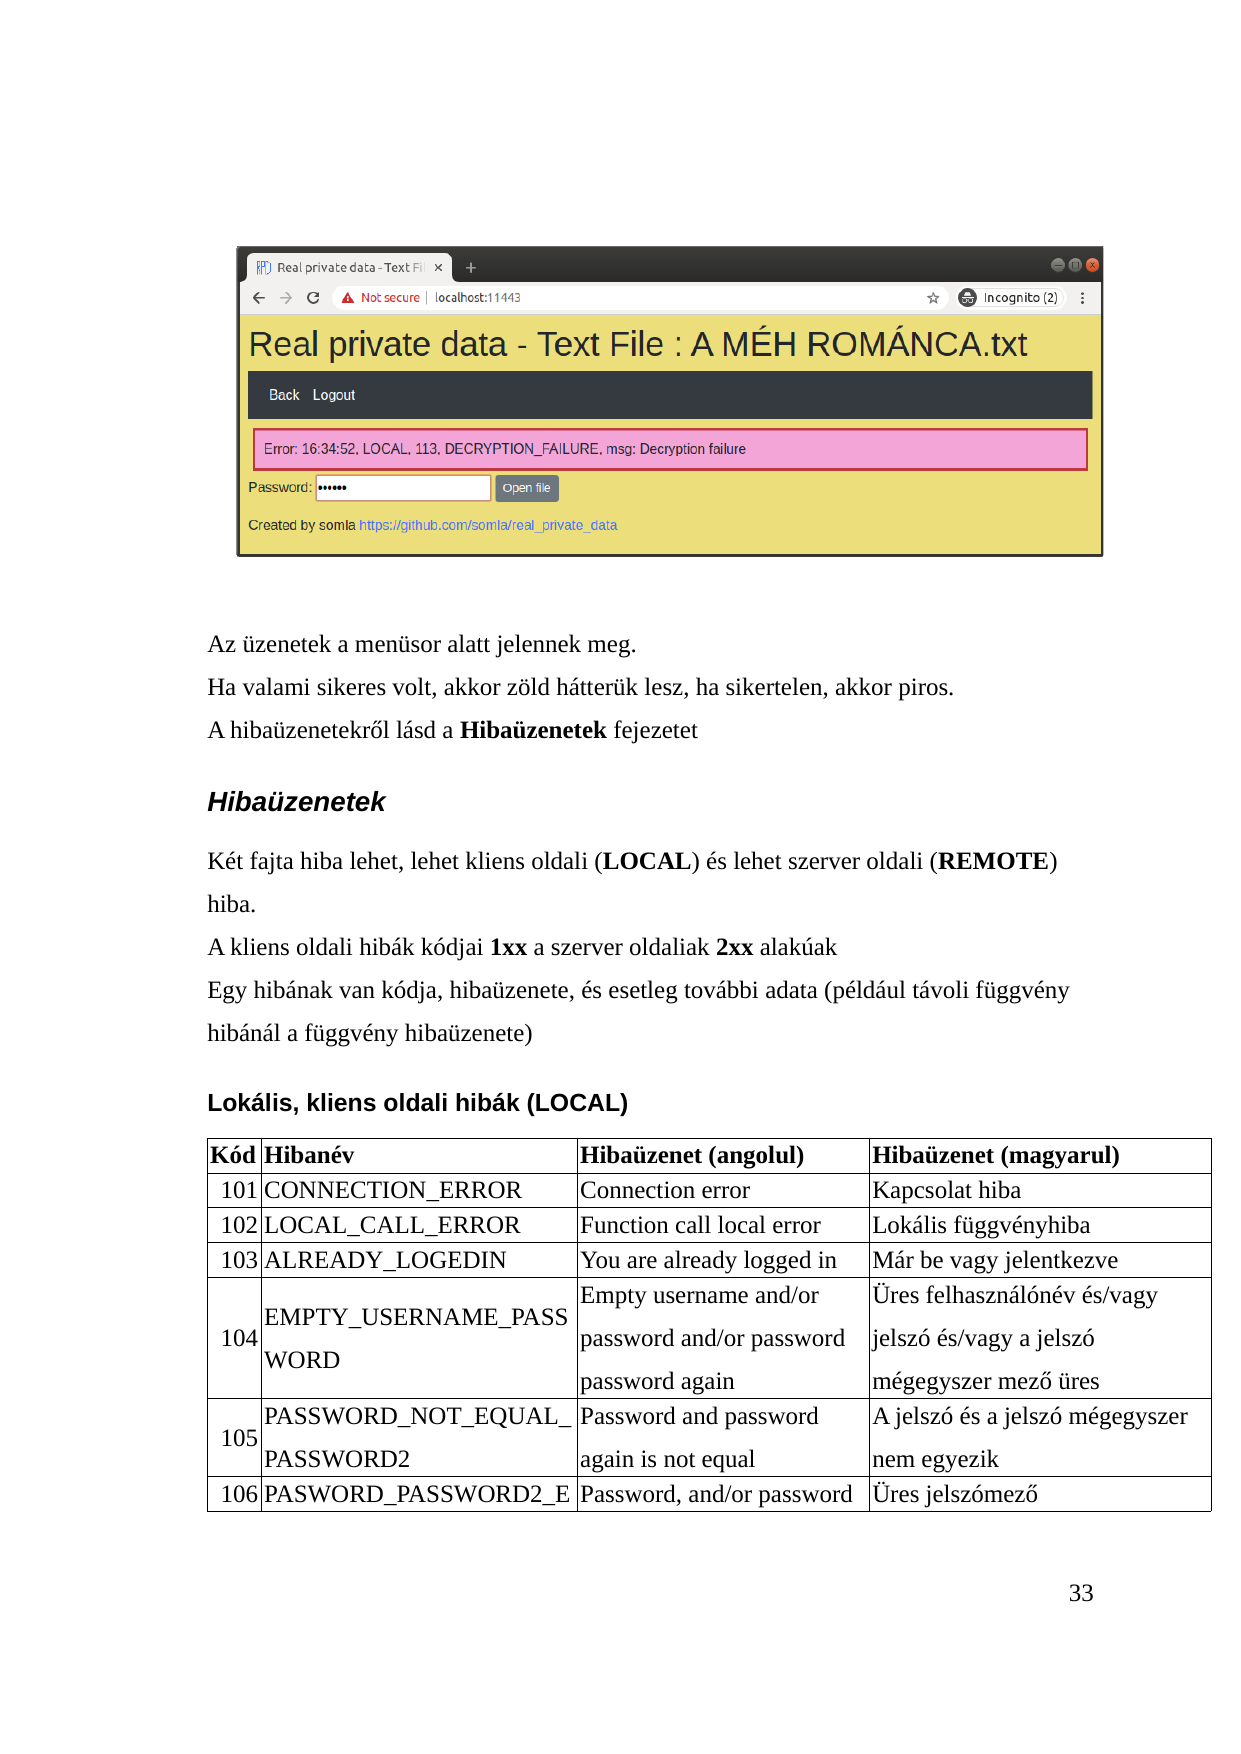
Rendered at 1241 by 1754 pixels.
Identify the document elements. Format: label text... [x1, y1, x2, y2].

table_cell CONNECTION_ERROR [262, 1174, 577, 1207]
table_cell Kapcsolat hiba [870, 1174, 1211, 1207]
table_cell Üres jelszómező [870, 1477, 1211, 1511]
table_cell Empty username and/or password and/or password password again [578, 1278, 869, 1398]
table_header Hibaüzenet (angolul) [578, 1139, 869, 1172]
table_header Hibaüzenet (magyarul) [870, 1139, 1211, 1172]
table_cell EMPTY_USERNAME_PASSWORD [262, 1278, 577, 1398]
subtitle Lokális, kliens oldali hibák (LOCAL) [207, 1088, 1093, 1117]
table_cell Password and password again is not equal [578, 1399, 869, 1476]
table_cell Üres felhasználónév és/vagy jelszó és/vagy a jelszó mégegyszer mező üres [870, 1278, 1211, 1398]
table_cell Már be vagy jelentkezve [870, 1243, 1211, 1277]
table_cell Lokális függvényhiba [870, 1208, 1211, 1242]
table_cell A jelszó és a jelszó mégegyszer nem egyezik [870, 1399, 1211, 1476]
table_cell PASWORD_PASSWORD2_E [262, 1477, 577, 1511]
table_cell Password, and/or password [578, 1477, 869, 1511]
table_cell 104 [208, 1278, 261, 1398]
subtitle Hibaüzenetek [207, 785, 1093, 817]
text Az üzenetek a menüsor alatt jelennek meg. Ha valami sikeres volt, akkor zöld hátterük lesz, ha sikertelen, akkor piros. A hibaüzenetekről lásd a Hibaüzenetek fejezetet [207, 629, 1093, 744]
table_cell 102 [208, 1208, 261, 1242]
table_cell LOCAL_CALL_ERROR [262, 1208, 577, 1242]
picture [236, 246, 1104, 557]
table_cell Function call local error [578, 1208, 869, 1242]
table_cell PASSWORD_NOT_EQUAL_PASSWORD2 [262, 1399, 577, 1476]
table_header Hibanév [262, 1139, 577, 1172]
table_cell 105 [208, 1399, 261, 1476]
table_cell 101 [208, 1174, 261, 1207]
table_cell 103 [208, 1243, 261, 1277]
table_cell Connection error [578, 1174, 869, 1207]
table_cell ALREADY_LOGEDIN [262, 1243, 577, 1277]
table_cell You are already logged in [578, 1243, 869, 1277]
table_header Kód [208, 1139, 261, 1172]
table_cell 106 [208, 1477, 261, 1511]
text Két fajta hiba lehet, lehet kliens oldali (LOCAL) és lehet szerver oldali (REMOTE) hiba. A kliens oldali hibák kódjai 1xx a szerver oldaliak 2xx alakúak Egy hibának van kódja, hibaüzenete, és esetleg további adata (például távoli függvény hibánál a függvény hibaüzenete) [207, 846, 1093, 1047]
